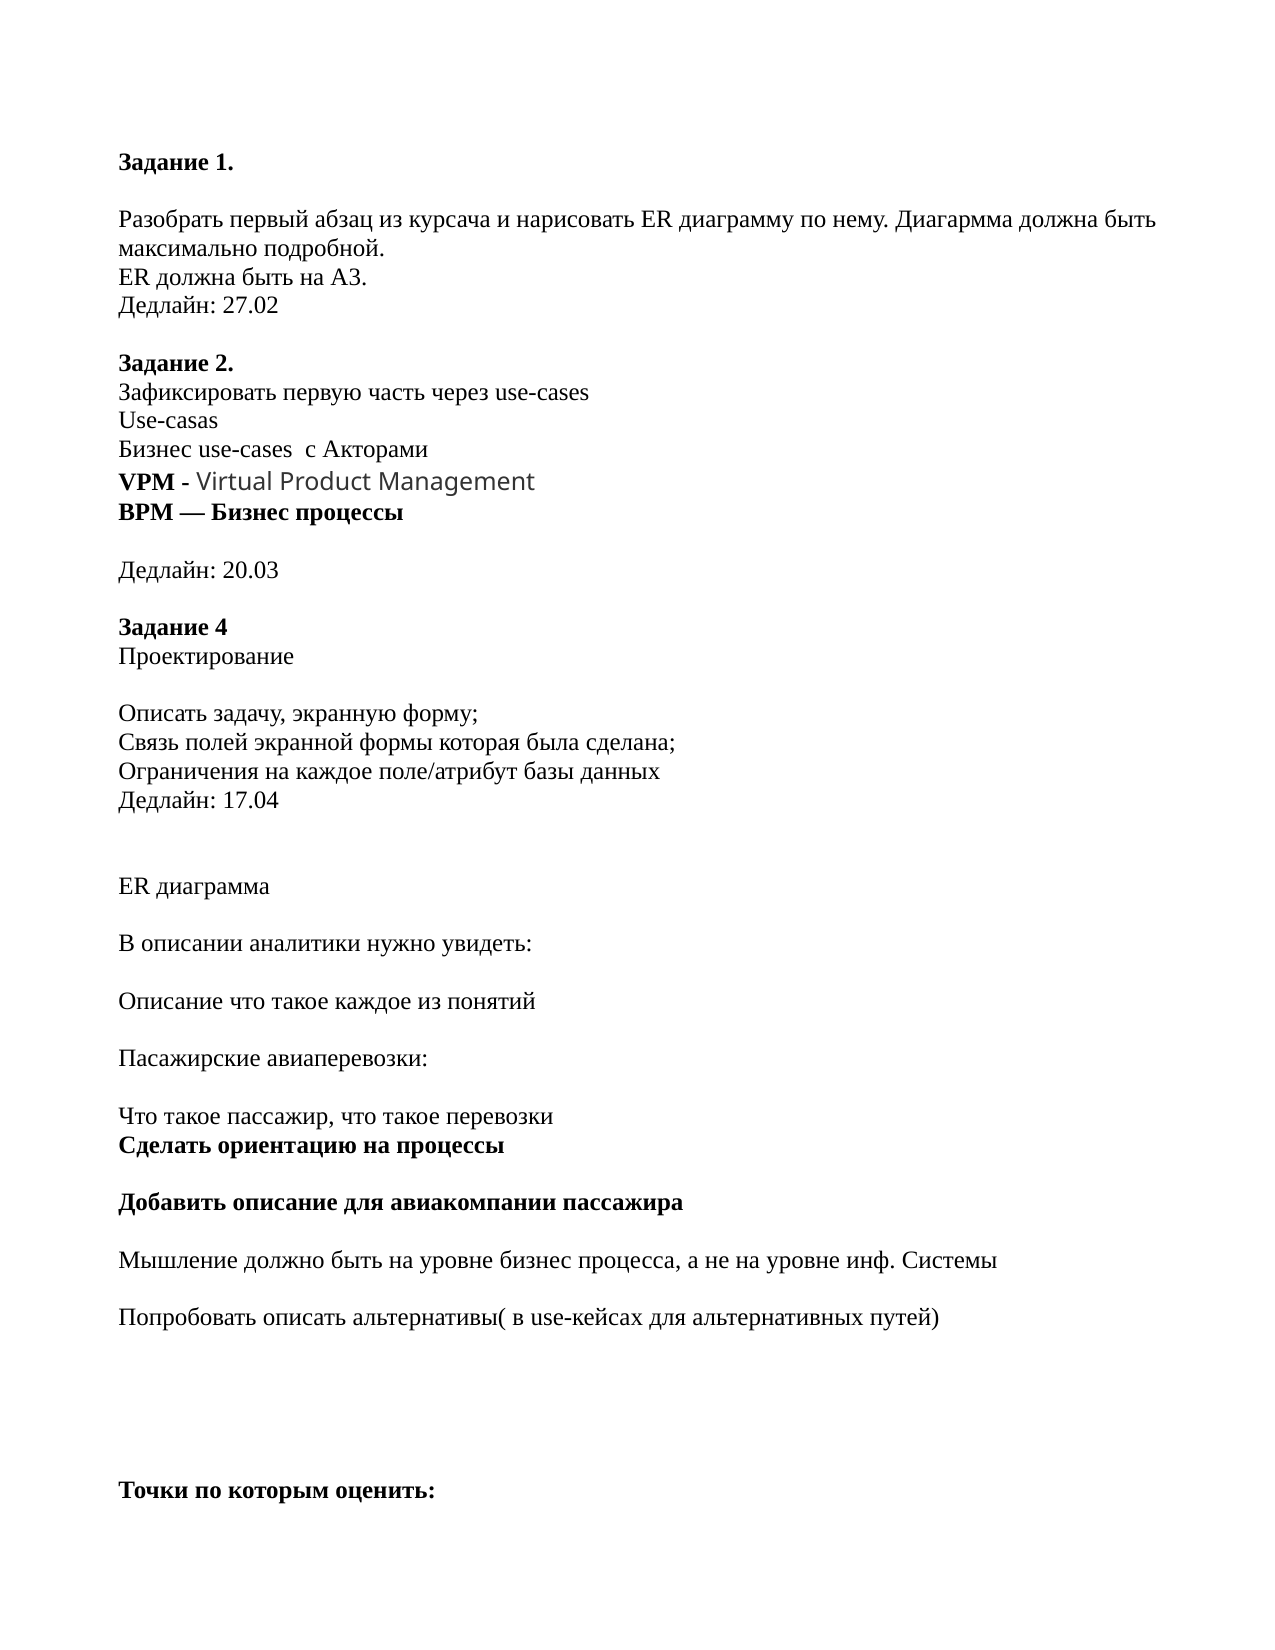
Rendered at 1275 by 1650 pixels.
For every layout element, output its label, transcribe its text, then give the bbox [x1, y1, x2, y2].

text Описать задачу, экранную форму; [118, 698, 1157, 727]
text Задание 4 [118, 612, 1157, 641]
text Связь полей экранной формы которая была сделана; [118, 727, 1157, 756]
text Мышление должно быть на уровне бизнес процесса, а не на уровне инф. Системы [118, 1245, 1157, 1273]
text Дедлайн: 27.02 [118, 291, 1157, 319]
text Use-casas [118, 406, 1157, 434]
text Разобрать первый абзац из курсача и нарисовать ER диаграмму по нему. Диагармма должна быть максимально подробной. [118, 204, 1157, 262]
text Пасажирские авиаперевозки: [118, 1043, 1157, 1072]
text Задание 1. [118, 147, 1157, 176]
text Попробовать описать альтернативы( в use-кейсах для альтернативных путей) [118, 1302, 1157, 1331]
text В описании аналитики нужно увидеть: [118, 928, 1157, 957]
text Сделать ориентацию на процессы [118, 1130, 1157, 1158]
text Задание 2. [118, 348, 1157, 377]
text Дедлайн: 17.04 [118, 785, 1157, 813]
text Дедлайн: 20.03 [118, 555, 1157, 583]
text ER должна быть на A3. [118, 262, 1157, 291]
text BPM — Бизнес процессы [118, 497, 1157, 526]
text VPM - Virtual Product Management [118, 463, 1157, 497]
text Зафиксировать первую часть через use-cases [118, 377, 1157, 406]
text ER диаграмма [118, 871, 1157, 900]
text Ограничения на каждое поле/атрибут базы данных [118, 756, 1157, 785]
text Описание что такое каждое из понятий [118, 986, 1157, 1015]
text Добавить описание для авиакомпании пассажира [118, 1187, 1157, 1216]
text Бизнес use-cases с Акторами [118, 434, 1157, 463]
text Точки по которым оценить: [118, 1475, 1157, 1503]
text Проектирование [118, 641, 1157, 670]
text Что такое пассажир, что такое перевозки [118, 1101, 1157, 1130]
